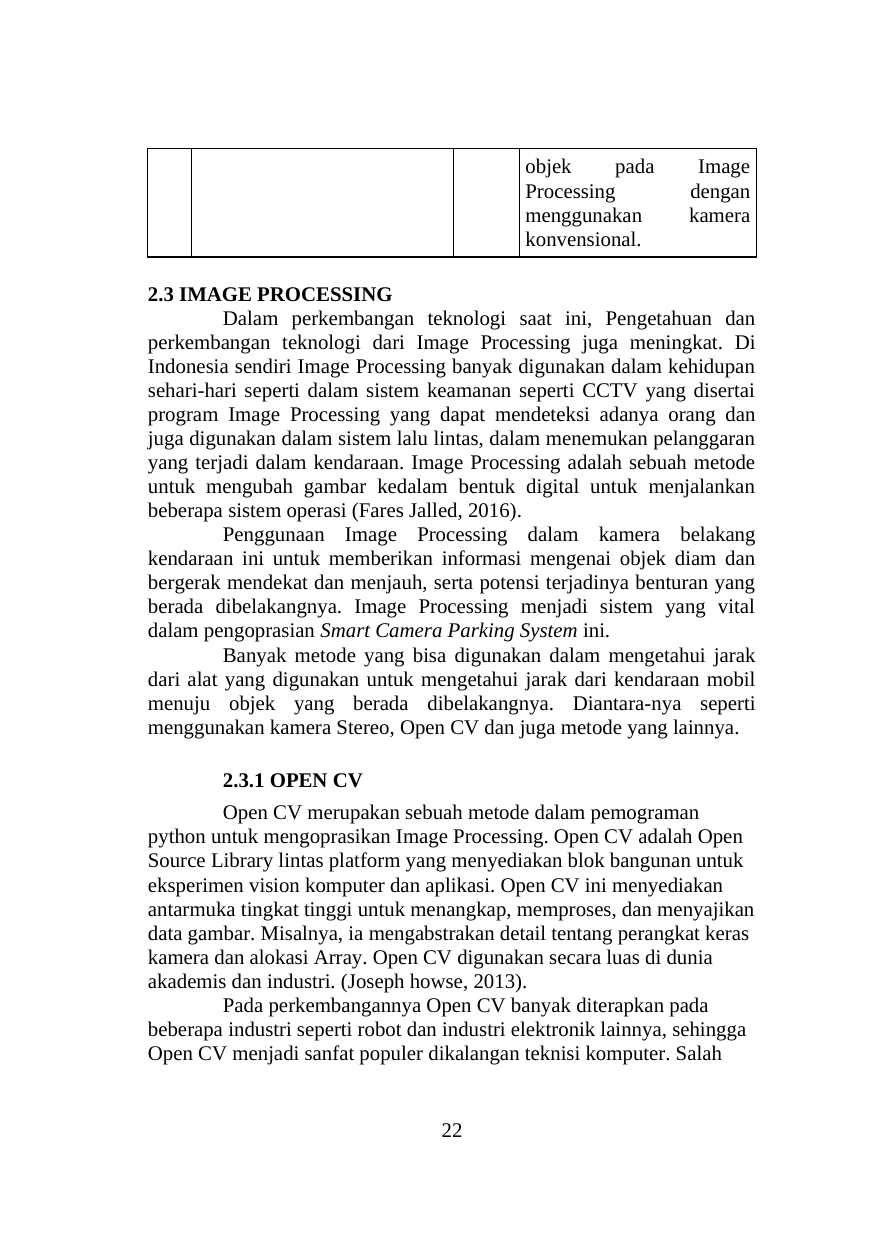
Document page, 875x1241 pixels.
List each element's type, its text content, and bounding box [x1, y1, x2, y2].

subtitle Banyak metode yang bisa digunakan dalam mengetahui jarak dari alat yang digunakan untuk mengetahui jarak dari kendaraan mobil menuju objek yang berada dibelakangnya. Diantara-nya seperti menggunakan kamera Stereo, Open CV dan juga metode yang lainnya. [148, 642, 756, 739]
table_cell objek pada Image Processing dengan menggunakan kamera konvensional. [520, 149, 756, 256]
table_cell [192, 149, 453, 256]
subtitle Dalam perkembangan teknologi saat ini, Pengetahuan dan perkembangan teknologi dari Image Processing juga meningkat. Di Indonesia sendiri Image Processing banyak digunakan dalam kehidupan sehari-hari seperti dalam sistem keamanan seperti CCTV yang disertai program Image Processing yang dapat mendeteksi adanya orang dan juga digunakan dalam sistem lalu lintas, dalam menemukan pelanggaran yang terjadi dalam kendaraan. Image Processing adalah sebuah metode untuk mengubah gambar kedalam bentuk digital untuk menjalankan beberapa sistem operasi (Fares Jalled, 2016). [148, 306, 756, 522]
subtitle 2.3 IMAGE PROCESSING [148, 282, 756, 306]
subtitle Open CV merupakan sebuah metode dalam pemograman python untuk mengoprasikan Image Processing. Open CV adalah Open Source Library lintas platform yang menyediakan blok bangunan untuk eksperimen vision komputer dan aplikasi. Open CV ini menyediakan antarmuka tingkat tinggi untuk menangkap, memproses, dan menyajikan data gambar. Misalnya, ia mengabstrakan detail tentang perangkat keras kamera dan alokasi Array. Open CV digunakan secara luas di dunia akademis dan industri. (Joseph howse, 2013). [148, 800, 756, 993]
table_cell [454, 149, 519, 256]
subtitle 2.3.1 OPEN CV [148, 768, 756, 792]
subtitle Pada perkembangannya Open CV banyak diterapkan pada beberapa industri seperti robot dan industri elektronik lainnya, sehingga Open CV menjadi sanfat populer dikalangan teknisi komputer. Salah [148, 993, 756, 1065]
table_cell [148, 149, 191, 256]
subtitle Penggunaan Image Processing dalam kamera belakang kendaraan ini untuk memberikan informasi mengenai objek diam dan bergerak mendekat dan menjauh, serta potensi terjadinya benturan yang berada dibelakangnya. Image Processing menjadi sistem yang vital dalam pengoprasian Smart Camera Parking System ini. [148, 522, 756, 642]
